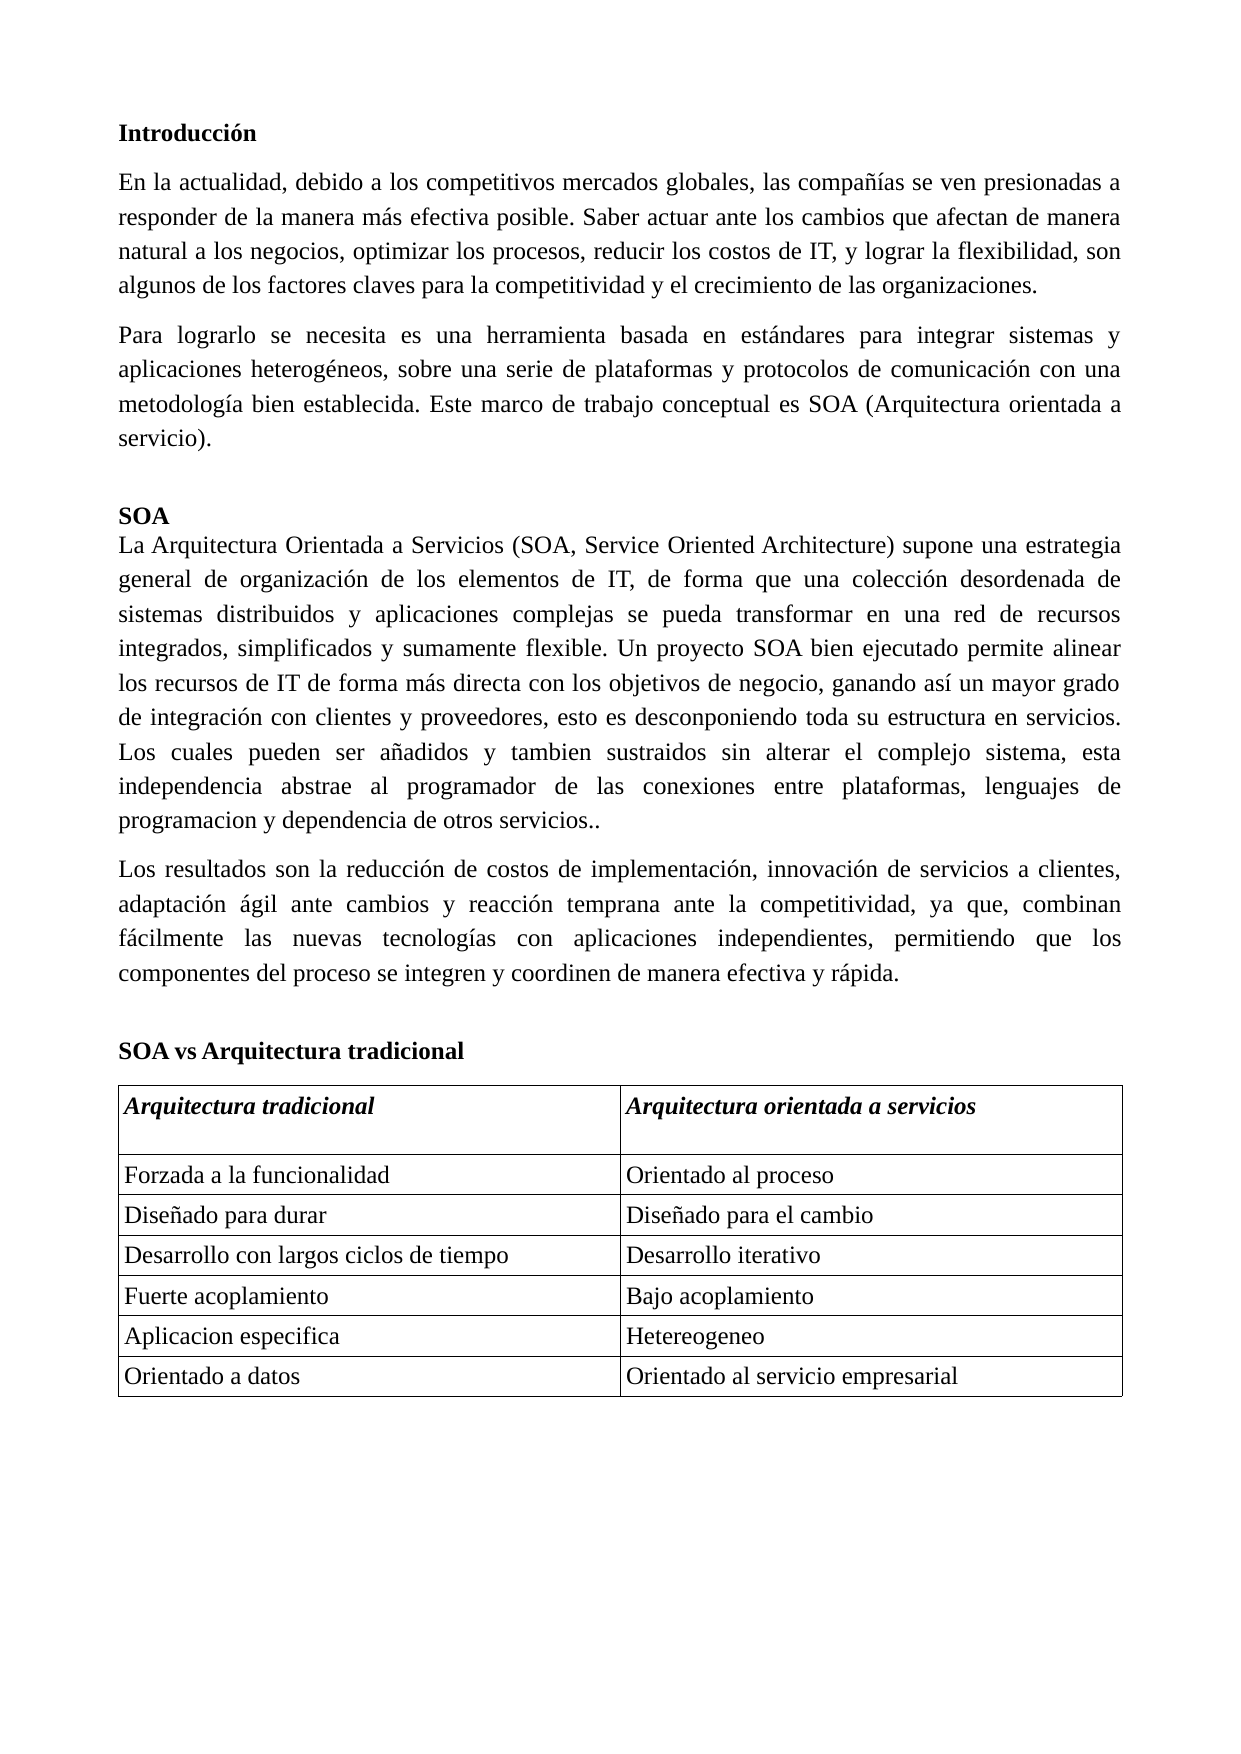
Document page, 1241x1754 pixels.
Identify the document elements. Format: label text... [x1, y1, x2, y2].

text Los resultados son la reducción de costos de implementación, innovación de servicios a clientes, adaptación ágil ante cambios y reacción temprana ante la competitividad, ya que, combinan fácilmente las nuevas tecnologías con aplicaciones independientes, permitiendo que los componentes del proceso se integren y coordinen de manera efectiva y rápida. [118, 854, 1122, 987]
table_cell Fuerte acoplamiento [119, 1276, 620, 1315]
text SOA [118, 501, 1122, 530]
text En la actualidad, debido a los competitivos mercados globales, las compañías se ven presionadas a responder de la manera más efectiva posible. Saber actuar ante los cambios que afectan de manera natural a los negocios, optimizar los procesos, reducir los costos de IT, y lograr la flexibilidad, son algunos de los factores claves para la competitividad y el crecimiento de las organizaciones. [118, 167, 1122, 299]
table_header Arquitectura tradicional [119, 1086, 620, 1154]
table_cell Orientado al servicio empresarial [621, 1357, 1122, 1396]
table_cell Desarrollo con largos ciclos de tiempo [119, 1236, 620, 1275]
table_header Arquitectura orientada a servicios [621, 1086, 1122, 1154]
table_cell Forzada a la funcionalidad [119, 1155, 620, 1194]
table_cell Diseñado para el cambio [621, 1195, 1122, 1234]
table_cell Aplicacion especifica [119, 1316, 620, 1356]
text SOA vs Arquitectura tradicional [118, 1036, 1122, 1064]
text Para lograrlo se necesita es una herramienta basada en estándares para integrar sistemas y aplicaciones heterogéneos, sobre una serie de plataformas y protocolos de comunicación con una metodología bien establecida. Este marco de trabajo conceptual es SOA (Arquitectura orientada a servicio). [118, 320, 1122, 452]
table_cell Hetereogeneo [621, 1316, 1122, 1356]
table_cell Bajo acoplamiento [621, 1276, 1122, 1315]
text Introducción [118, 118, 1122, 147]
table_cell Desarrollo iterativo [621, 1236, 1122, 1275]
table_cell Diseñado para durar [119, 1195, 620, 1234]
table_cell Orientado a datos [119, 1357, 620, 1396]
table_cell Orientado al proceso [621, 1155, 1122, 1194]
text La Arquitectura Orientada a Servicios (SOA, Service Oriented Architecture) supone una estrategia general de organización de los elementos de IT, de forma que una colección desordenada de sistemas distribuidos y aplicaciones complejas se pueda transformar en una red de recursos integrados, simplificados y sumamente flexible. Un proyecto SOA bien ejecutado permite alinear los recursos de IT de forma más directa con los objetivos de negocio, ganando así un mayor grado de integración con clientes y proveedores, esto es desconponiendo toda su estructura en servicios. Los cuales pueden ser añadidos y tambien sustraidos sin alterar el complejo sistema, esta independencia abstrae al programador de las conexiones entre plataformas, lenguajes de programacion y dependencia de otros servicios.. [118, 530, 1122, 834]
